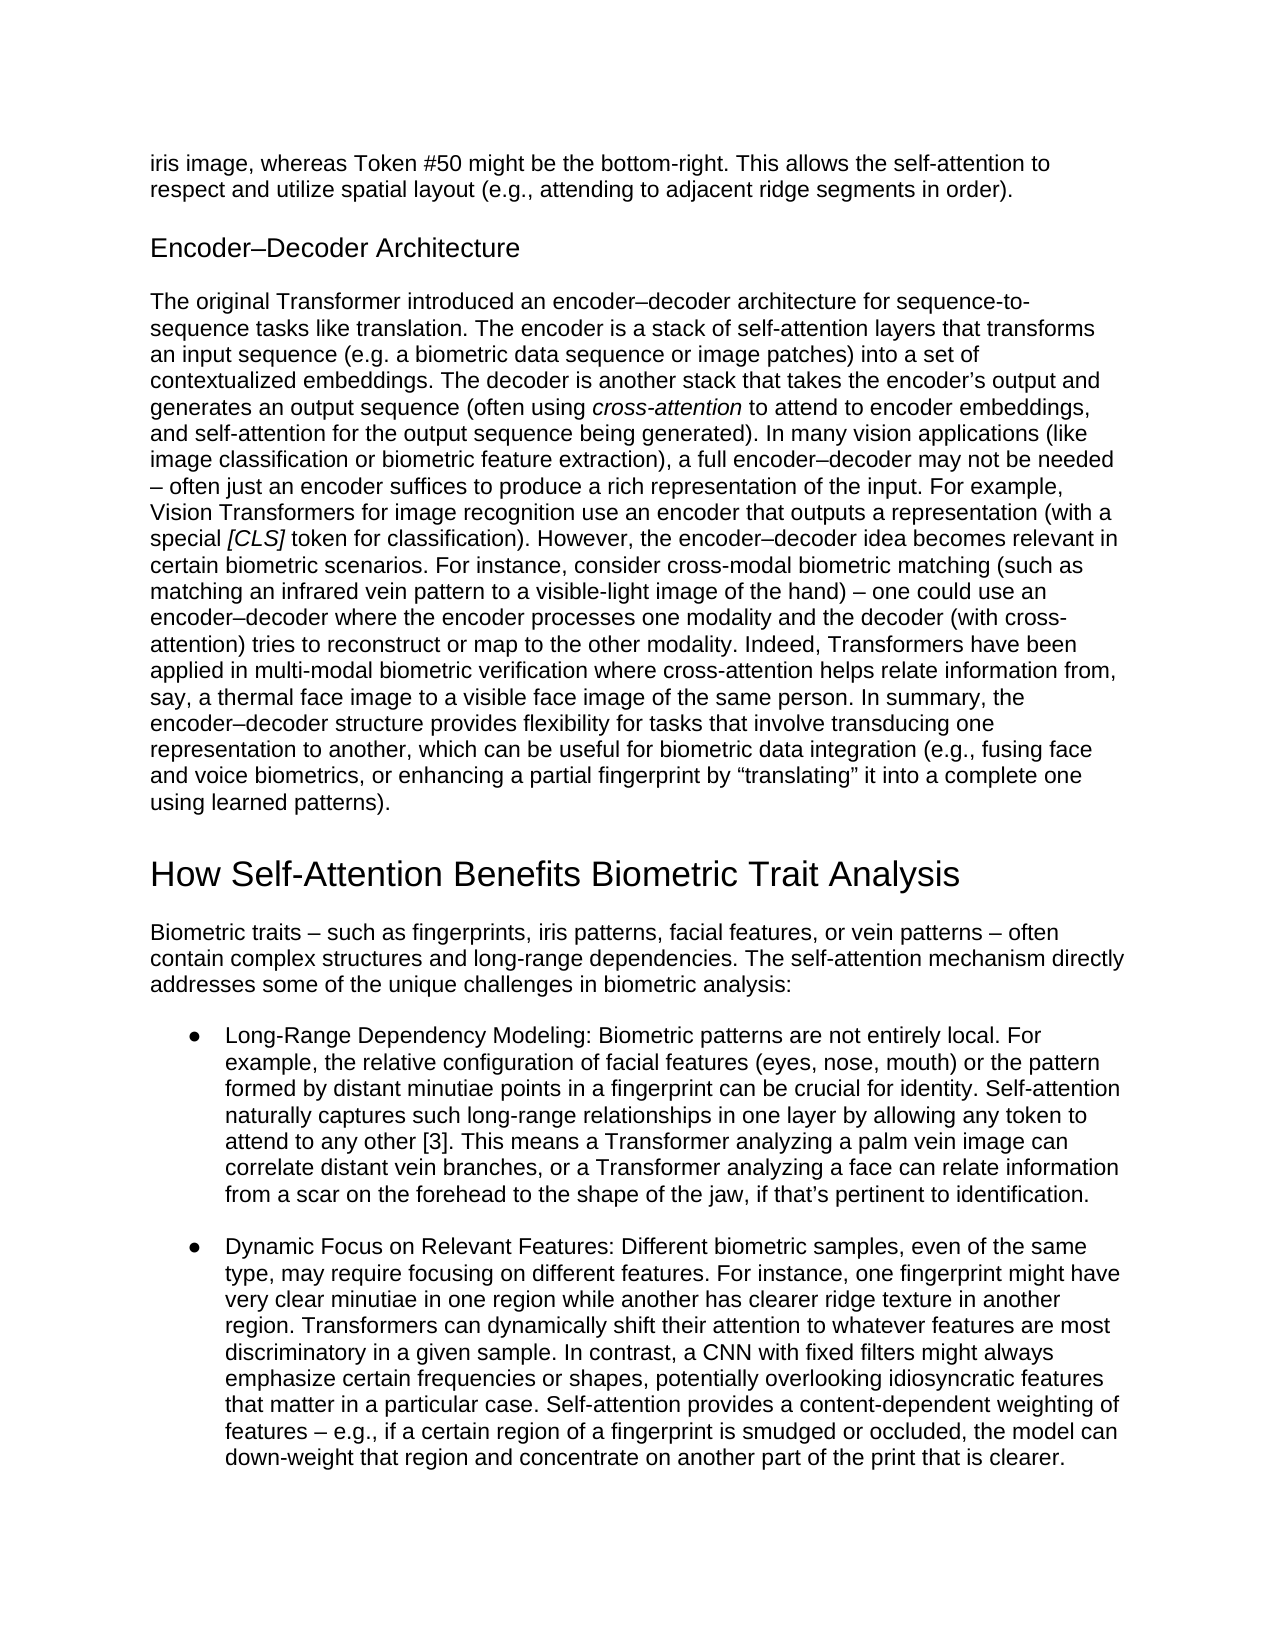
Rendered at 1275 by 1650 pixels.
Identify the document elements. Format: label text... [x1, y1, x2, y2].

text The original Transformer introduced an encoder–decoder architecture for sequence-to-sequence tasks like translation. The encoder is a stack of self-attention layers that transforms an input sequence (e.g. a biometric data sequence or image patches) into a set of contextualized embeddings. The decoder is another stack that takes the encoder’s output and generates an output sequence (often using cross-attention to attend to encoder embeddings, and self-attention for the output sequence being generated). In many vision applications (like image classification or biometric feature extraction), a full encoder–decoder may not be needed – often just an encoder suffices to produce a rich representation of the input. For example, Vision Transformers for image recognition use an encoder that outputs a representation (with a special [CLS] token for classification). However, the encoder–decoder idea becomes relevant in certain biometric scenarios. For instance, consider cross-modal biometric matching (such as matching an infrared vein pattern to a visible-light image of the hand) – one could use an encoder–decoder where the encoder processes one modality and the decoder (with cross-attention) tries to reconstruct or map to the other modality. Indeed, Transformers have been applied in multi-modal biometric verification where cross-attention helps relate information from, say, a thermal face image to a visible face image of the same person. In summary, the encoder–decoder structure provides flexibility for tasks that involve transducing one representation to another, which can be useful for biometric data integration (e.g., fusing face and voice biometrics, or enhancing a partial fingerprint by “translating” it into a complete one using learned patterns). [150, 288, 1125, 815]
text Biometric traits – such as fingerprints, iris patterns, facial features, or vein patterns – often contain complex structures and long-range dependencies. The self-attention mechanism directly addresses some of the unique challenges in biometric analysis: [150, 918, 1125, 997]
list Long-Range Dependency Modeling: Biometric patterns are not entirely local. For example, the relative configuration of facial features (eyes, nose, mouth) or the pattern formed by distant minutiae points in a fingerprint can be crucial for identity. Self-attention naturally captures such long-range relationships in one layer by allowing any token to attend to any other [3]. This means a Transformer analyzing a palm vein image can correlate distant vein branches, or a Transformer analyzing a face can relate information from a scar on the forehead to the shape of the jaw, if that’s pertinent to identification. [187, 1022, 1125, 1233]
subtitle How Self-Attention Benefits Biometric Trait Analysis [150, 853, 1125, 893]
list Dynamic Focus on Relevant Features: Different biometric samples, even of the same type, may require focusing on different features. For instance, one fingerprint might have very clear minutiae in one region while another has clearer ridge texture in another region. Transformers can dynamically shift their attention to whatever features are most discriminatory in a given sample. In contrast, a CNN with fixed filters might always emphasize certain frequencies or shapes, potentially overlooking idiosyncratic features that matter in a particular case. Self-attention provides a content-dependent weighting of features – e.g., if a certain region of a fingerprint is smudged or occluded, the model can down-weight that region and concentrate on another part of the print that is clearer. [187, 1233, 1125, 1497]
subtitle Encoder–Decoder Architecture [150, 232, 1125, 263]
text iris image, whereas Token #50 might be the bottom-right. This allows the self-attention to respect and utilize spatial layout (e.g., attending to adjacent ridge segments in order). [150, 150, 1125, 203]
